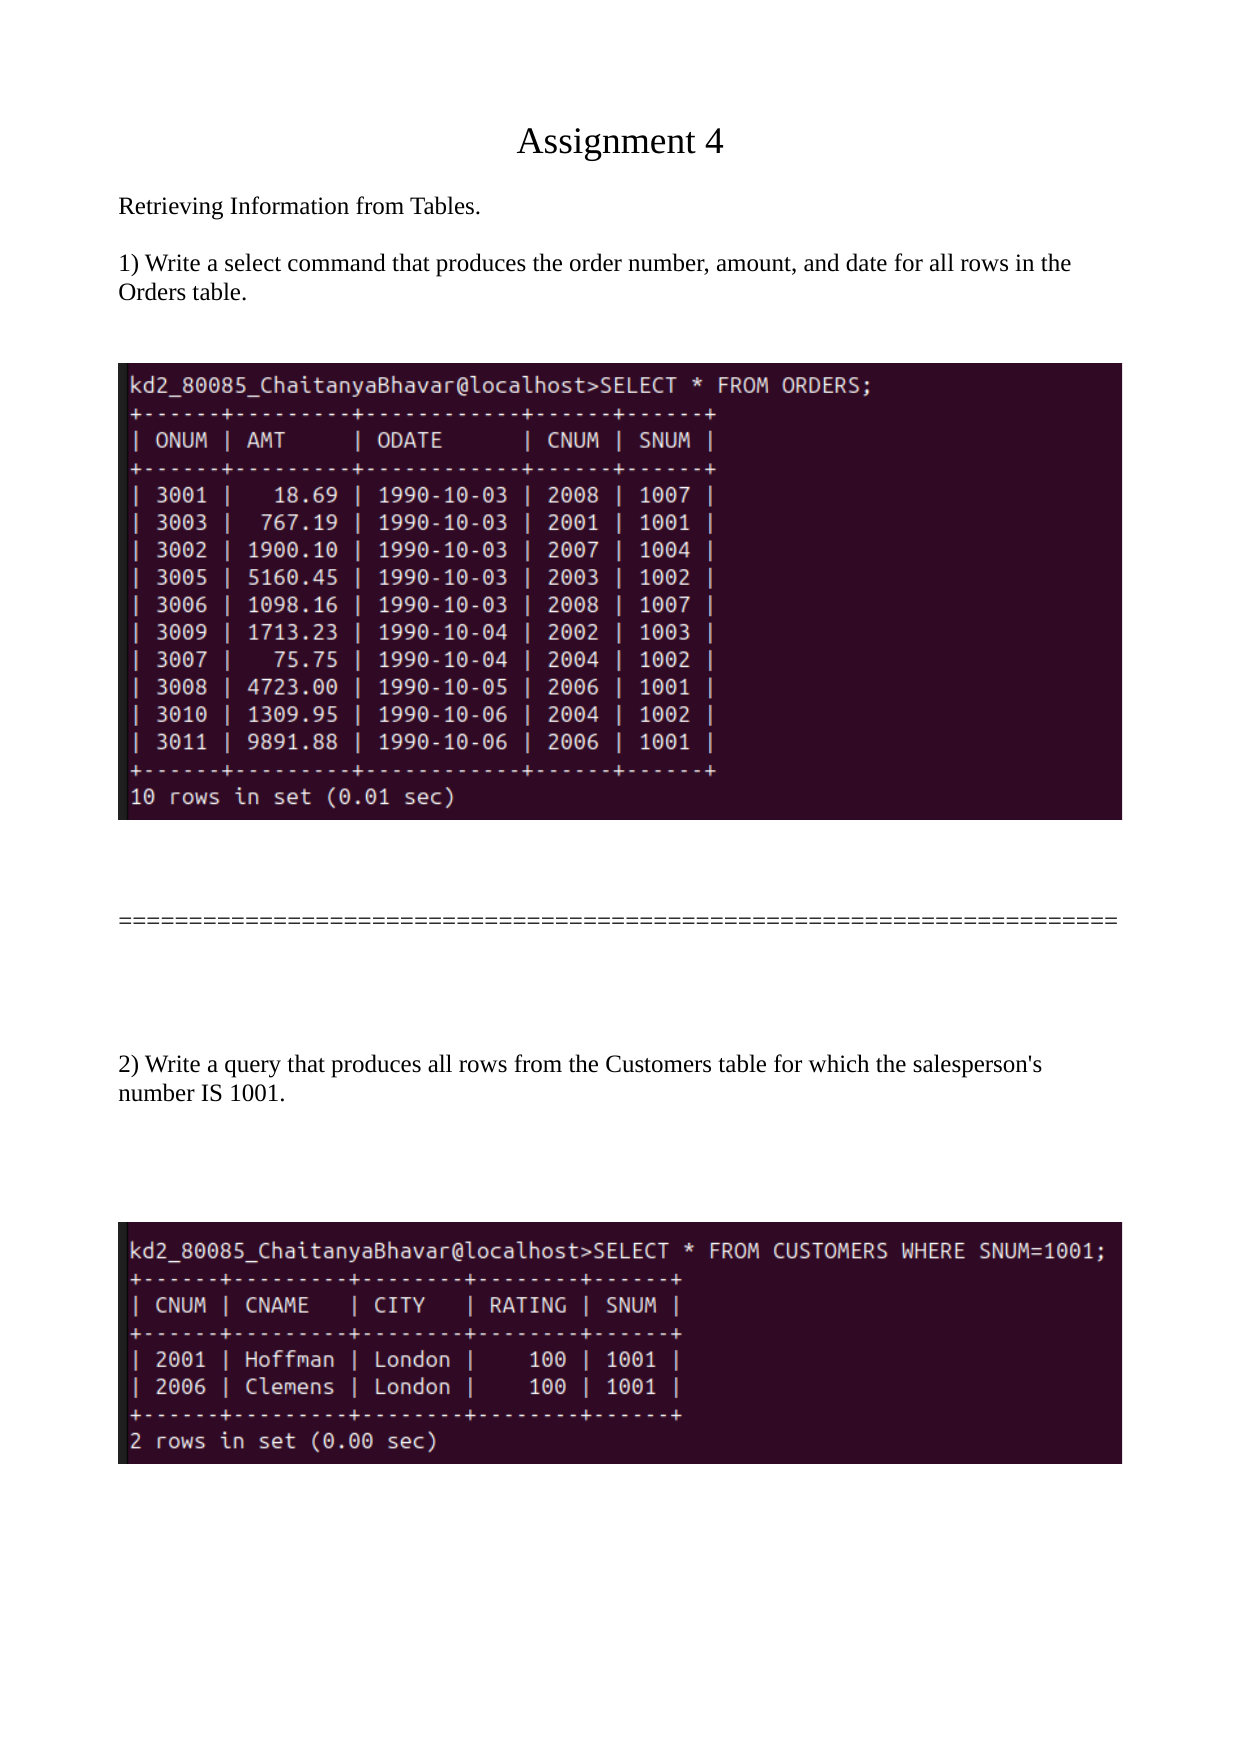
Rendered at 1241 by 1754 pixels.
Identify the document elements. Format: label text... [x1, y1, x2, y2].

text Retrieving Information from Tables. [118, 191, 1122, 219]
picture [118, 363, 1123, 820]
picture [118, 1222, 1123, 1464]
text 2) Write a query that produces all rows from the Customers table for which the salesperson's number IS 1001. [118, 1049, 1122, 1107]
text 1) Write a select command that produces the order number, amount, and date for all rows in the Orders table. [118, 248, 1122, 306]
text ======================================================================= [118, 906, 1122, 934]
